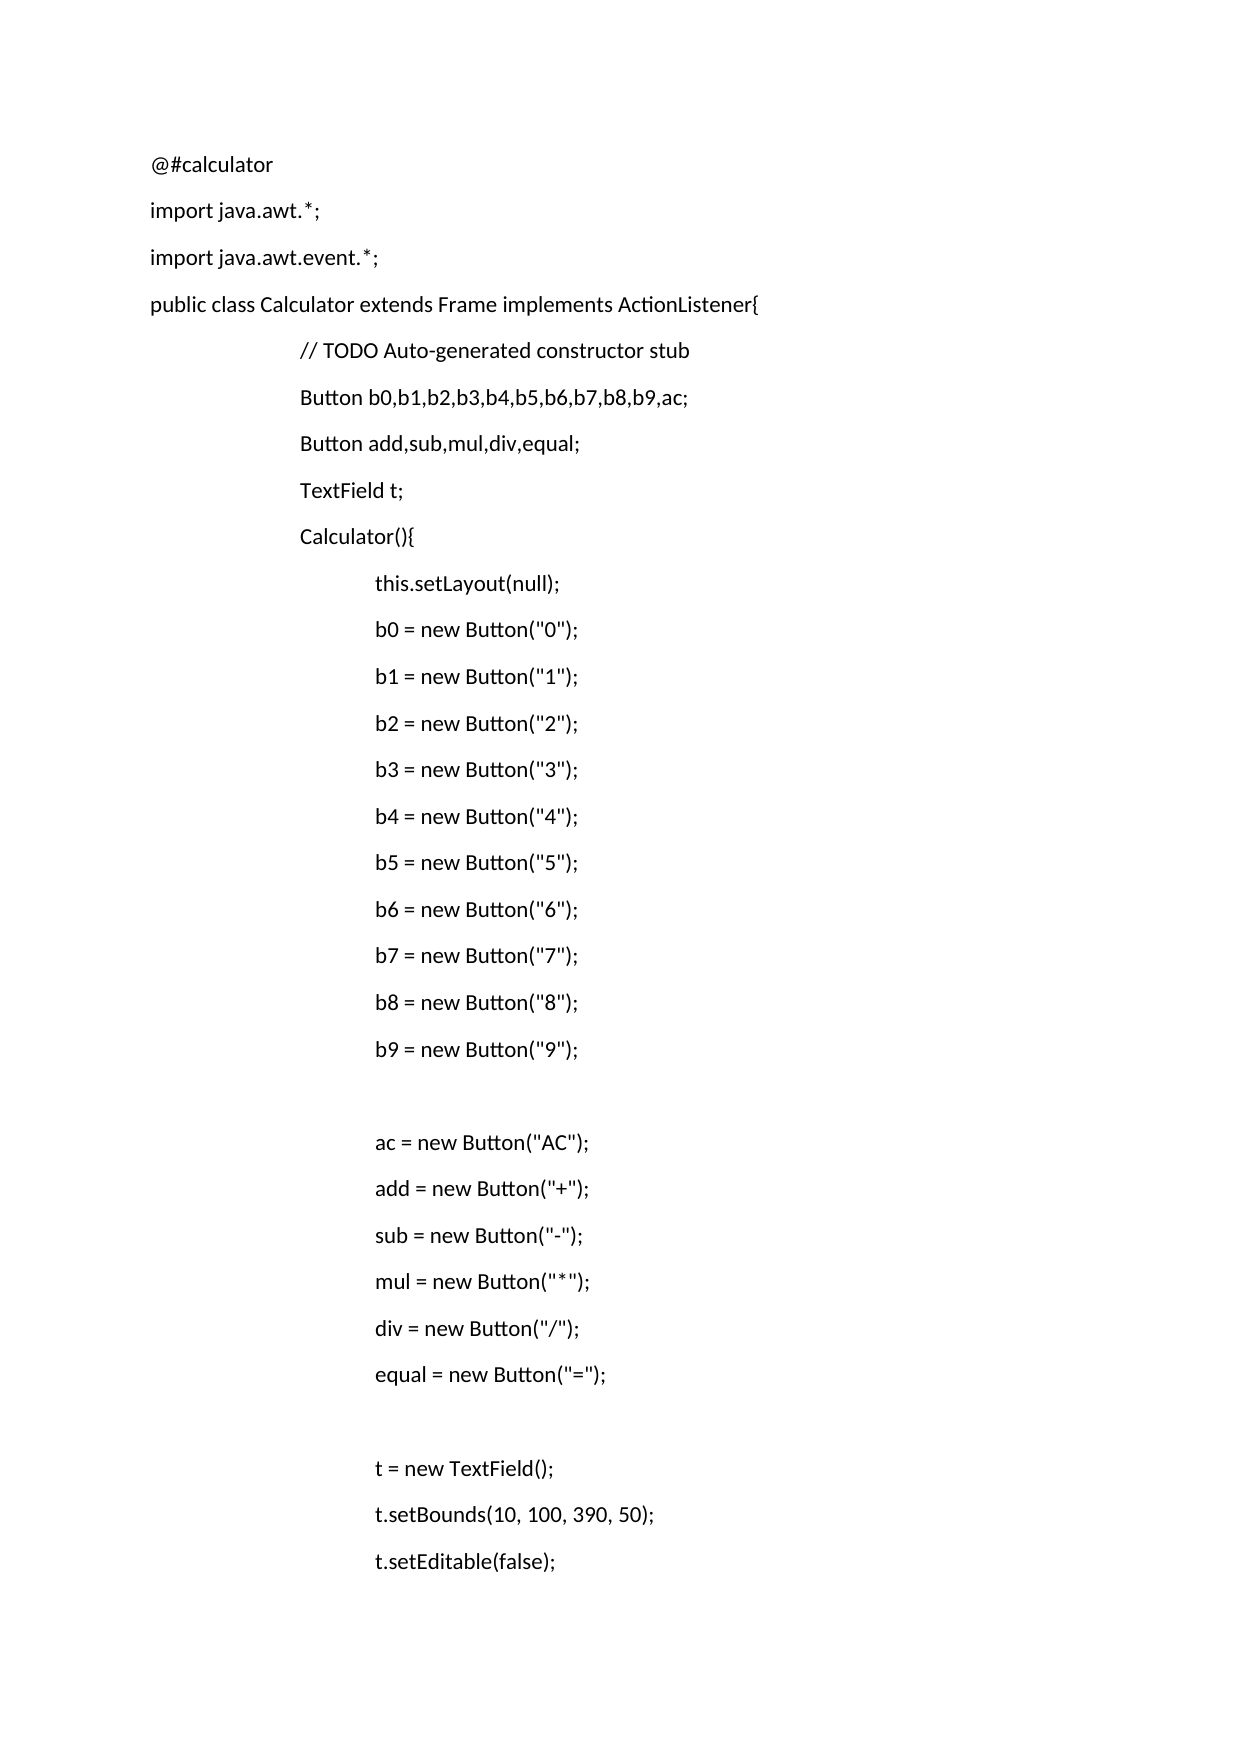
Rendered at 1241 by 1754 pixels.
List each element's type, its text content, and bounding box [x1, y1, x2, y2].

text b0 = new Button("0"); [150, 616, 1090, 644]
text Button add,sub,mul,div,equal; [150, 429, 1090, 457]
text import java.awt.*; [150, 197, 1090, 224]
text Calculator(){ [150, 522, 1090, 551]
text ac = new Button("AC"); [150, 1128, 1090, 1156]
text div = new Button("/"); [150, 1314, 1090, 1342]
text add = new Button("+"); [150, 1174, 1090, 1202]
text // TODO Auto-generated constructor stub [150, 336, 1090, 364]
text b7 = new Button("7"); [150, 942, 1090, 969]
text TextField t; [150, 476, 1090, 504]
text b8 = new Button("8"); [150, 988, 1090, 1016]
text b9 = new Button("9"); [150, 1035, 1090, 1063]
text b4 = new Button("4"); [150, 802, 1090, 830]
text b1 = new Button("1"); [150, 662, 1090, 690]
text t = new TextField(); [150, 1454, 1090, 1482]
text mul = new Button("*"); [150, 1267, 1090, 1296]
text sub = new Button("-"); [150, 1221, 1090, 1249]
text t.setEditable(false); [150, 1547, 1090, 1575]
text equal = new Button("="); [150, 1361, 1090, 1389]
text b2 = new Button("2"); [150, 709, 1090, 737]
text public class Calculator extends Frame implements ActionListener{ [150, 290, 1090, 318]
text t.setBounds(10, 100, 390, 50); [150, 1500, 1090, 1528]
text import java.awt.event.*; [150, 243, 1090, 271]
text b5 = new Button("5"); [150, 848, 1090, 876]
text b3 = new Button("3"); [150, 755, 1090, 783]
text Button b0,b1,b2,b3,b4,b5,b6,b7,b8,b9,ac; [150, 383, 1090, 411]
text b6 = new Button("6"); [150, 895, 1090, 923]
text @#calculator [150, 150, 1090, 178]
text this.setLayout(null); [150, 569, 1090, 597]
